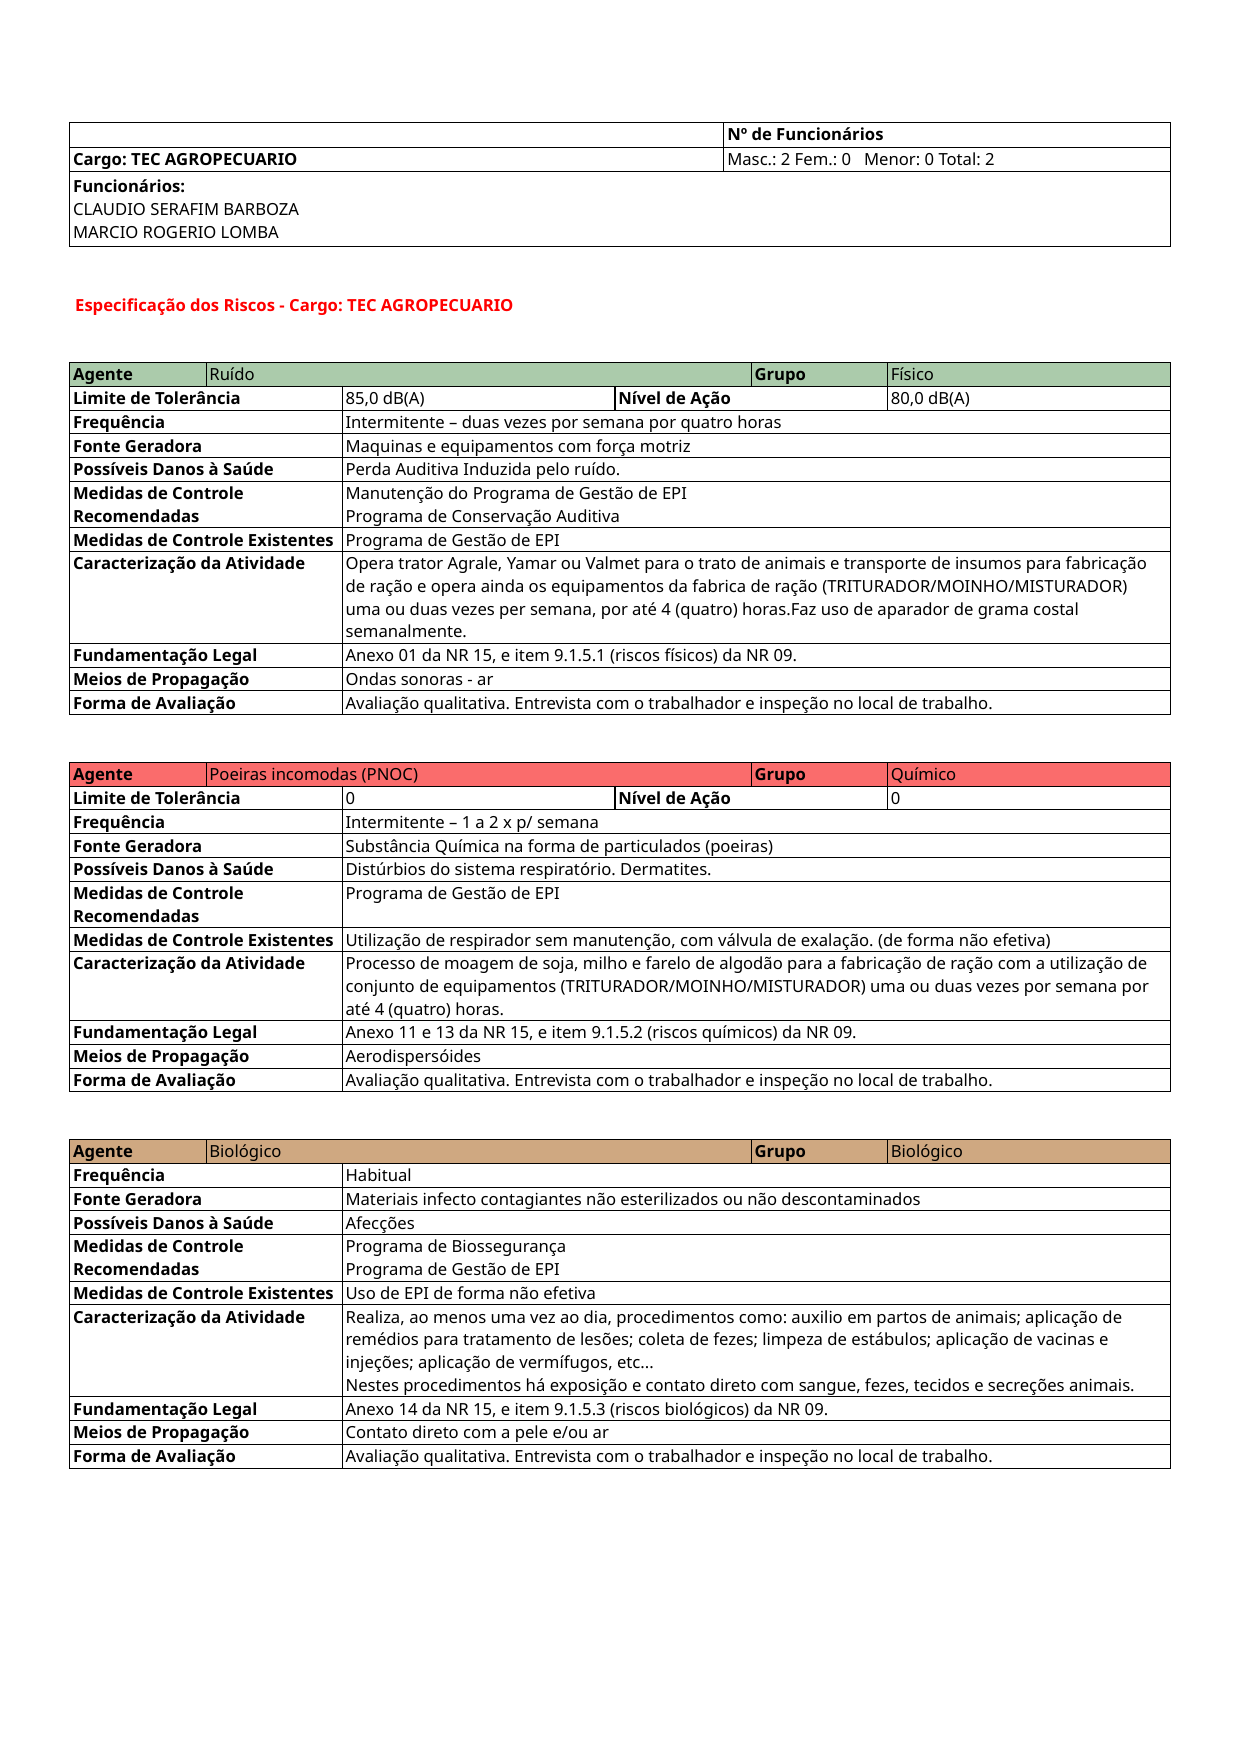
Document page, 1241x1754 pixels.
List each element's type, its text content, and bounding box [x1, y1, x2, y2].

table_cell Aerodispersóides [343, 1045, 1170, 1067]
table_cell Nível de Ação [616, 387, 887, 409]
table_header Nº de Funcionários [724, 123, 1170, 147]
table_cell Medidas de Controle Existentes [70, 1282, 342, 1304]
table_cell Limite de Tolerância [70, 387, 342, 409]
table_cell Funcionários: CLAUDIO SERAFIM BARBOZA MARCIO ROGERIO LOMBA [70, 172, 1170, 246]
table_cell Frequência [70, 411, 342, 433]
table_header Grupo [752, 763, 887, 786]
table_header Agente [70, 763, 206, 786]
table_cell 80,0 dB(A) [888, 387, 1170, 409]
table_cell Forma de Avaliação [70, 1445, 342, 1467]
table_cell Possíveis Danos à Saúde [70, 1211, 342, 1234]
table_cell Nível de Ação [616, 787, 887, 809]
table_cell Medidas de Controle Existentes [70, 928, 342, 951]
table_cell Meios de Propagação [70, 1045, 342, 1067]
table_cell Fonte Geradora [70, 1188, 342, 1210]
table_cell Caracterização da Atividade [70, 1305, 342, 1396]
table_cell Meios de Propagação [70, 1421, 342, 1444]
table_cell Uso de EPI de forma não efetiva [343, 1282, 1170, 1304]
table_header Biológico [888, 1140, 1170, 1163]
table_cell Medidas de Controle Existentes [70, 528, 342, 551]
table_cell Programa de Gestão de EPI [343, 528, 1170, 551]
table_cell 0 [343, 787, 614, 809]
table_cell Contato direto com a pele e/ou ar [343, 1421, 1170, 1444]
table_cell Opera trator Agrale, Yamar ou Valmet para o trato de animais e transporte de insumos para fabricação de ração e opera ainda os equipamentos da fabrica de ração (TRITURADOR/MOINHO/MISTURADOR) uma ou duas vezes per semana, por até 4 (quatro) horas.Faz uso de aparador de grama costal semanalmente. [343, 552, 1170, 643]
text Especificação dos Riscos - Cargo: TEC AGROPECUARIO [75, 294, 1165, 317]
table_cell Realiza, ao menos uma vez ao dia, procedimentos como: auxilio em partos de animais; aplicação de remédios para tratamento de lesões; coleta de fezes; limpeza de estábulos; aplicação de vacinas e injeções; aplicação de vermífugos, etc... Nestes procedimentos há exposição e contato direto com sangue, fezes, tecidos e secreções animais. [343, 1305, 1170, 1396]
table_cell Intermitente – 1 a 2 x p/ semana [343, 810, 1170, 833]
table_cell 0 [888, 787, 1170, 809]
table_header [70, 123, 723, 147]
table_cell Fundamentação Legal [70, 1021, 342, 1044]
table_cell Forma de Avaliação [70, 691, 342, 714]
table_cell Anexo 01 da NR 15, e item 9.1.5.1 (riscos físicos) da NR 09. [343, 644, 1170, 667]
table_cell Substância Química na forma de particulados (poeiras) [343, 834, 1170, 857]
table_cell Possíveis Danos à Saúde [70, 858, 342, 881]
table_cell Avaliação qualitativa. Entrevista com o trabalhador e inspeção no local de trabalho. [343, 1069, 1170, 1091]
table_cell Processo de moagem de soja, milho e farelo de algodão para a fabricação de ração com a utilização de conjunto de equipamentos (TRITURADOR/MOINHO/MISTURADOR) uma ou duas vezes por semana por até 4 (quatro) horas. [343, 952, 1170, 1020]
table_cell Ondas sonoras - ar [343, 668, 1170, 690]
table_cell Utilização de respirador sem manutenção, com válvula de exalação. (de forma não efetiva) [343, 928, 1170, 951]
table_header Poeiras incomodas (PNOC) [207, 763, 751, 786]
table_cell Distúrbios do sistema respiratório. Dermatites. [343, 858, 1170, 881]
table_cell Possíveis Danos à Saúde [70, 458, 342, 481]
table_cell Fundamentação Legal [70, 644, 342, 667]
table_cell Anexo 14 da NR 15, e item 9.1.5.3 (riscos biológicos) da NR 09. [343, 1397, 1170, 1420]
table_cell Frequência [70, 810, 342, 833]
table_header Químico [888, 763, 1170, 786]
table_cell Fundamentação Legal [70, 1397, 342, 1420]
table_cell Medidas de Controle Recomendadas [70, 482, 342, 527]
table_cell Perda Auditiva Induzida pelo ruído. [343, 458, 1170, 481]
table_cell Manutenção do Programa de Gestão de EPI Programa de Conservação Auditiva [343, 482, 1170, 527]
table_cell Avaliação qualitativa. Entrevista com o trabalhador e inspeção no local de trabalho. [343, 691, 1170, 714]
table_header Agente [70, 1140, 206, 1163]
table_cell Masc.: 2 Fem.: 0 Menor: 0 Total: 2 [724, 148, 1170, 171]
table_header Grupo [752, 1140, 887, 1163]
table_cell Programa de Biossegurança Programa de Gestão de EPI [343, 1235, 1170, 1281]
table_cell Programa de Gestão de EPI [343, 882, 1170, 927]
table_cell Avaliação qualitativa. Entrevista com o trabalhador e inspeção no local de trabalho. [343, 1445, 1170, 1467]
table_cell Maquinas e equipamentos com força motriz [343, 434, 1170, 457]
table_cell Habitual [343, 1164, 1170, 1187]
table_header Biológico [207, 1140, 751, 1163]
table_cell Limite de Tolerância [70, 787, 342, 809]
table_cell Caracterização da Atividade [70, 952, 342, 1020]
table_cell Medidas de Controle Recomendadas [70, 882, 342, 927]
table_cell Cargo: TEC AGROPECUARIO [70, 148, 723, 171]
table_cell Fonte Geradora [70, 834, 342, 857]
table_header Ruído [207, 363, 751, 386]
table_cell Frequência [70, 1164, 342, 1187]
table_cell Fonte Geradora [70, 434, 342, 457]
table_header Grupo [752, 363, 887, 386]
table_cell Afecções [343, 1211, 1170, 1234]
table_cell Meios de Propagação [70, 668, 342, 690]
table_cell Caracterização da Atividade [70, 552, 342, 643]
table_cell 85,0 dB(A) [343, 387, 614, 409]
table_header Físico [888, 363, 1170, 386]
table_cell Medidas de Controle Recomendadas [70, 1235, 342, 1281]
table_cell Forma de Avaliação [70, 1069, 342, 1091]
table_cell Intermitente – duas vezes por semana por quatro horas [343, 411, 1170, 433]
table_header Agente [70, 363, 206, 386]
table_cell Anexo 11 e 13 da NR 15, e item 9.1.5.2 (riscos químicos) da NR 09. [343, 1021, 1170, 1044]
